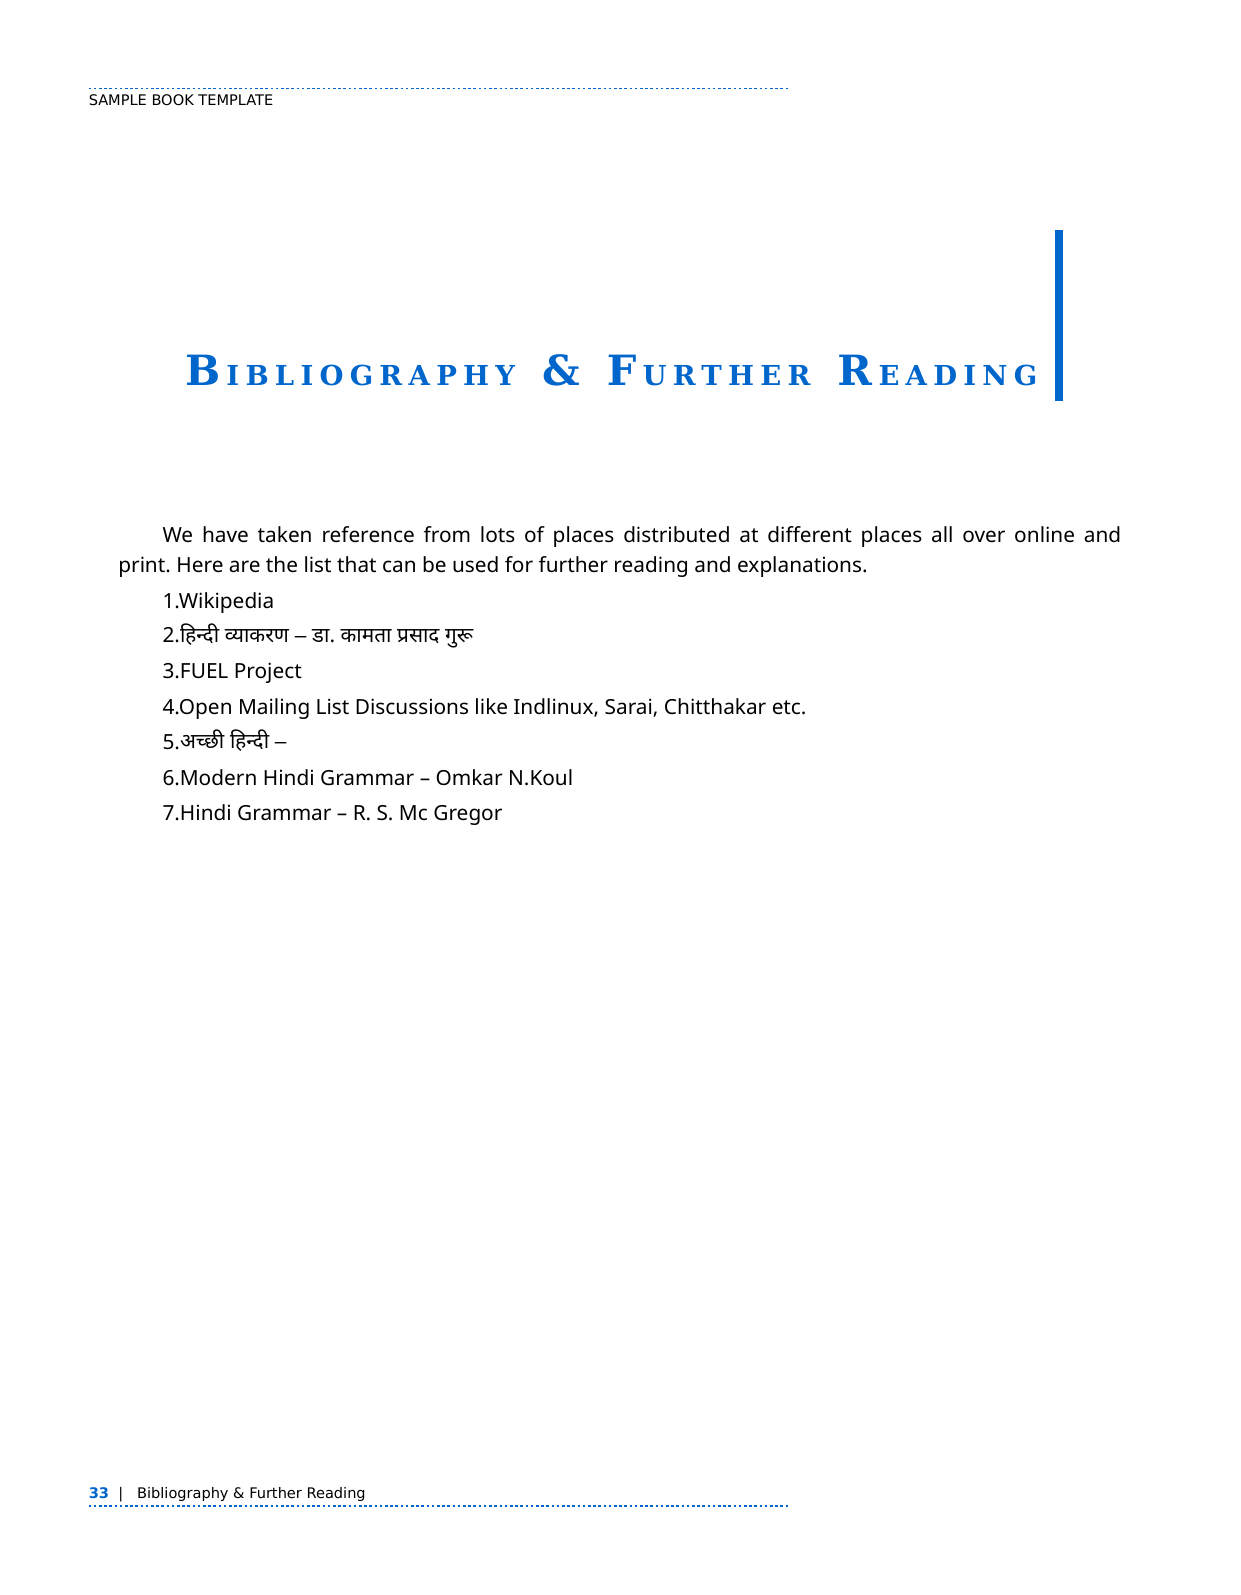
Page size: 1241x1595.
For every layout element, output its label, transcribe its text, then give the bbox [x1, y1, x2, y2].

text 2.हिन्दी व्याकरण – डा. कामता प्रसाद गुरू [118, 620, 1122, 649]
text 5.अच्छी हिन्दी – [118, 726, 1122, 756]
text 6.Modern Hindi Grammar – Omkar N.Koul [118, 762, 1122, 791]
text We have taken reference from lots of places distributed at different places all over online and print. Here are the list that can be used for further reading and explanations. [118, 520, 1122, 579]
subtitle Bibliography & Further Reading [88, 230, 1055, 401]
text 4.Open Mailing List Discussions like Indlinux, Sarai, Chitthakar etc. [118, 691, 1122, 720]
text 7.Hindi Grammar – R. S. Mc Gregor [118, 797, 1122, 827]
text 1.Wikipedia [118, 584, 1122, 614]
text 3.FUEL Project [118, 655, 1122, 685]
